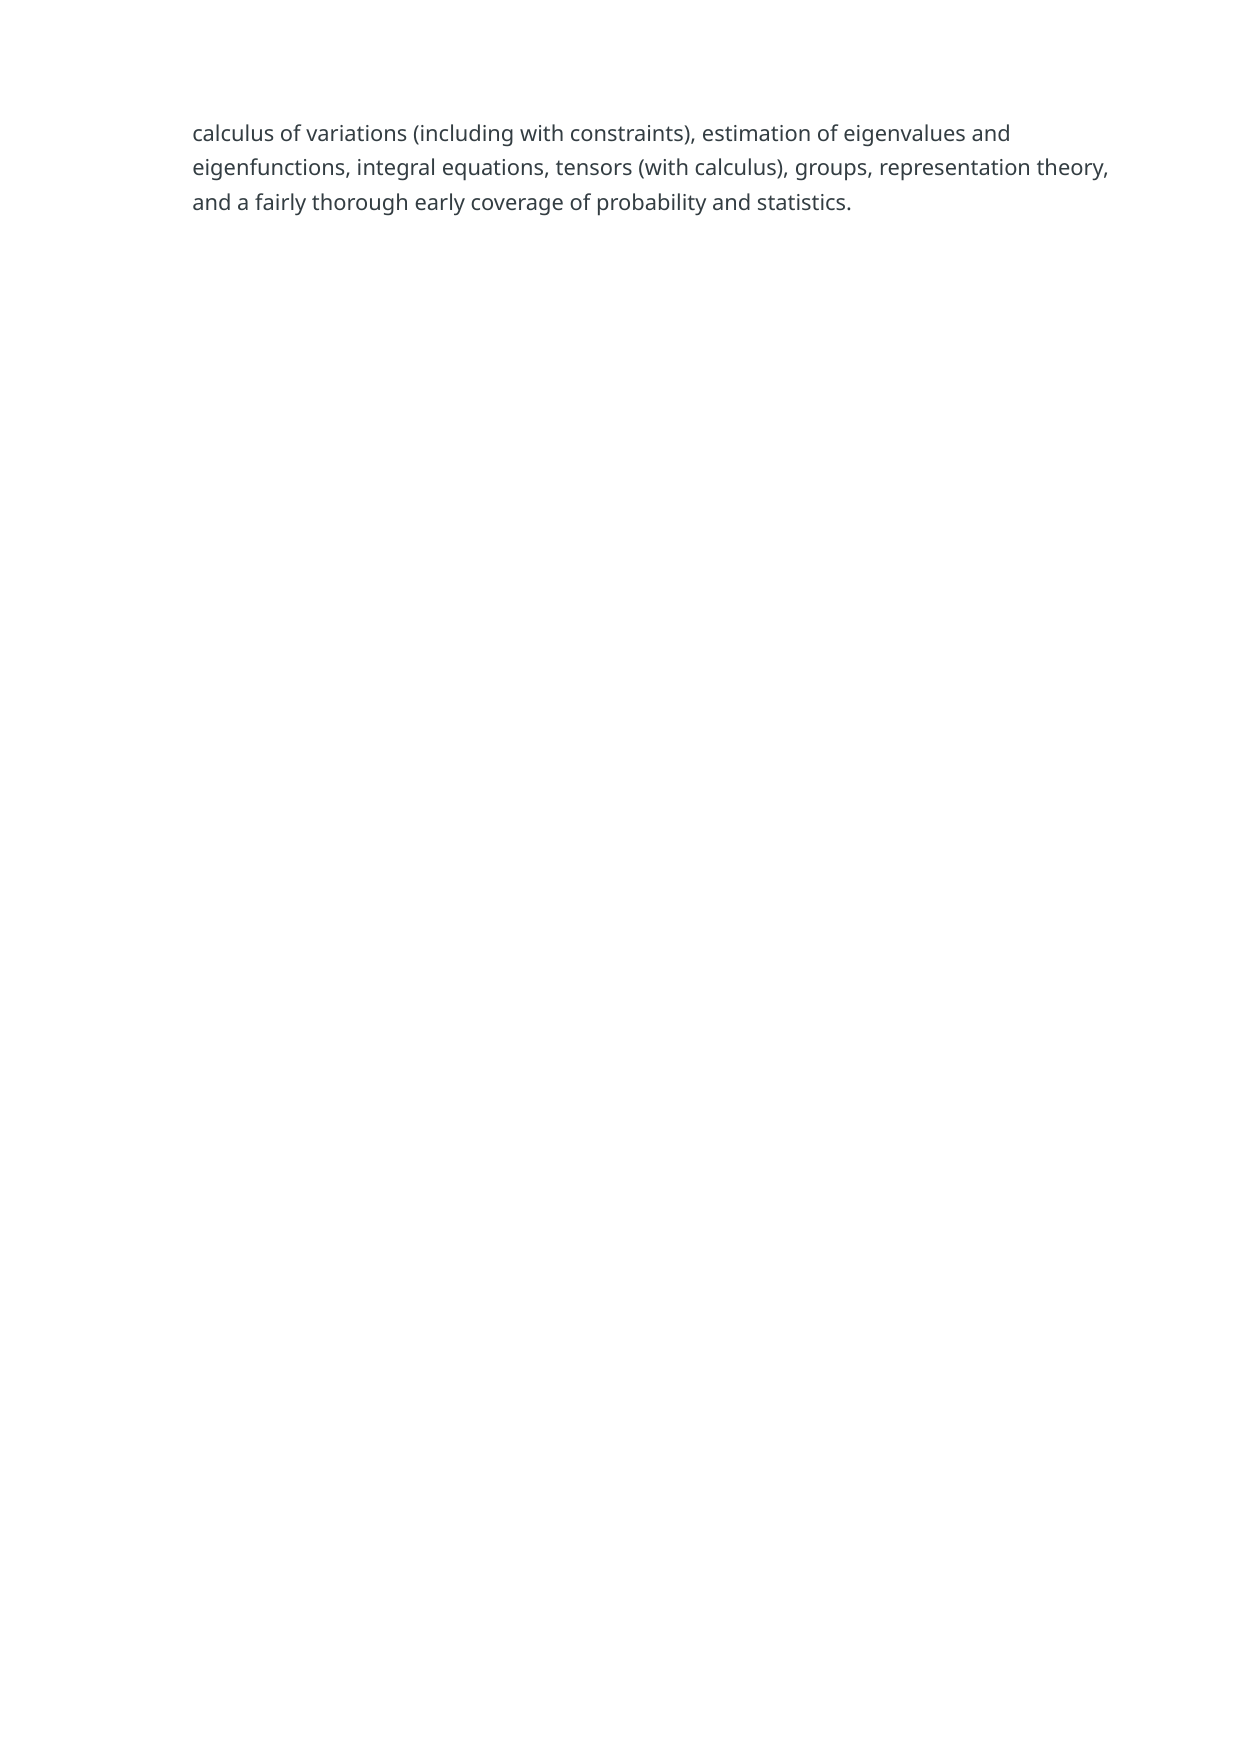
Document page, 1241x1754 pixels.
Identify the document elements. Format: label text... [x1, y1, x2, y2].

list calculus of variations (including with constraints), estimation of eigenvalues and eigenfunctions, integral equations, tensors (with calculus), groups, representation theory, and a fairly thorough early coverage of probability and statistics. [118, 118, 1122, 216]
